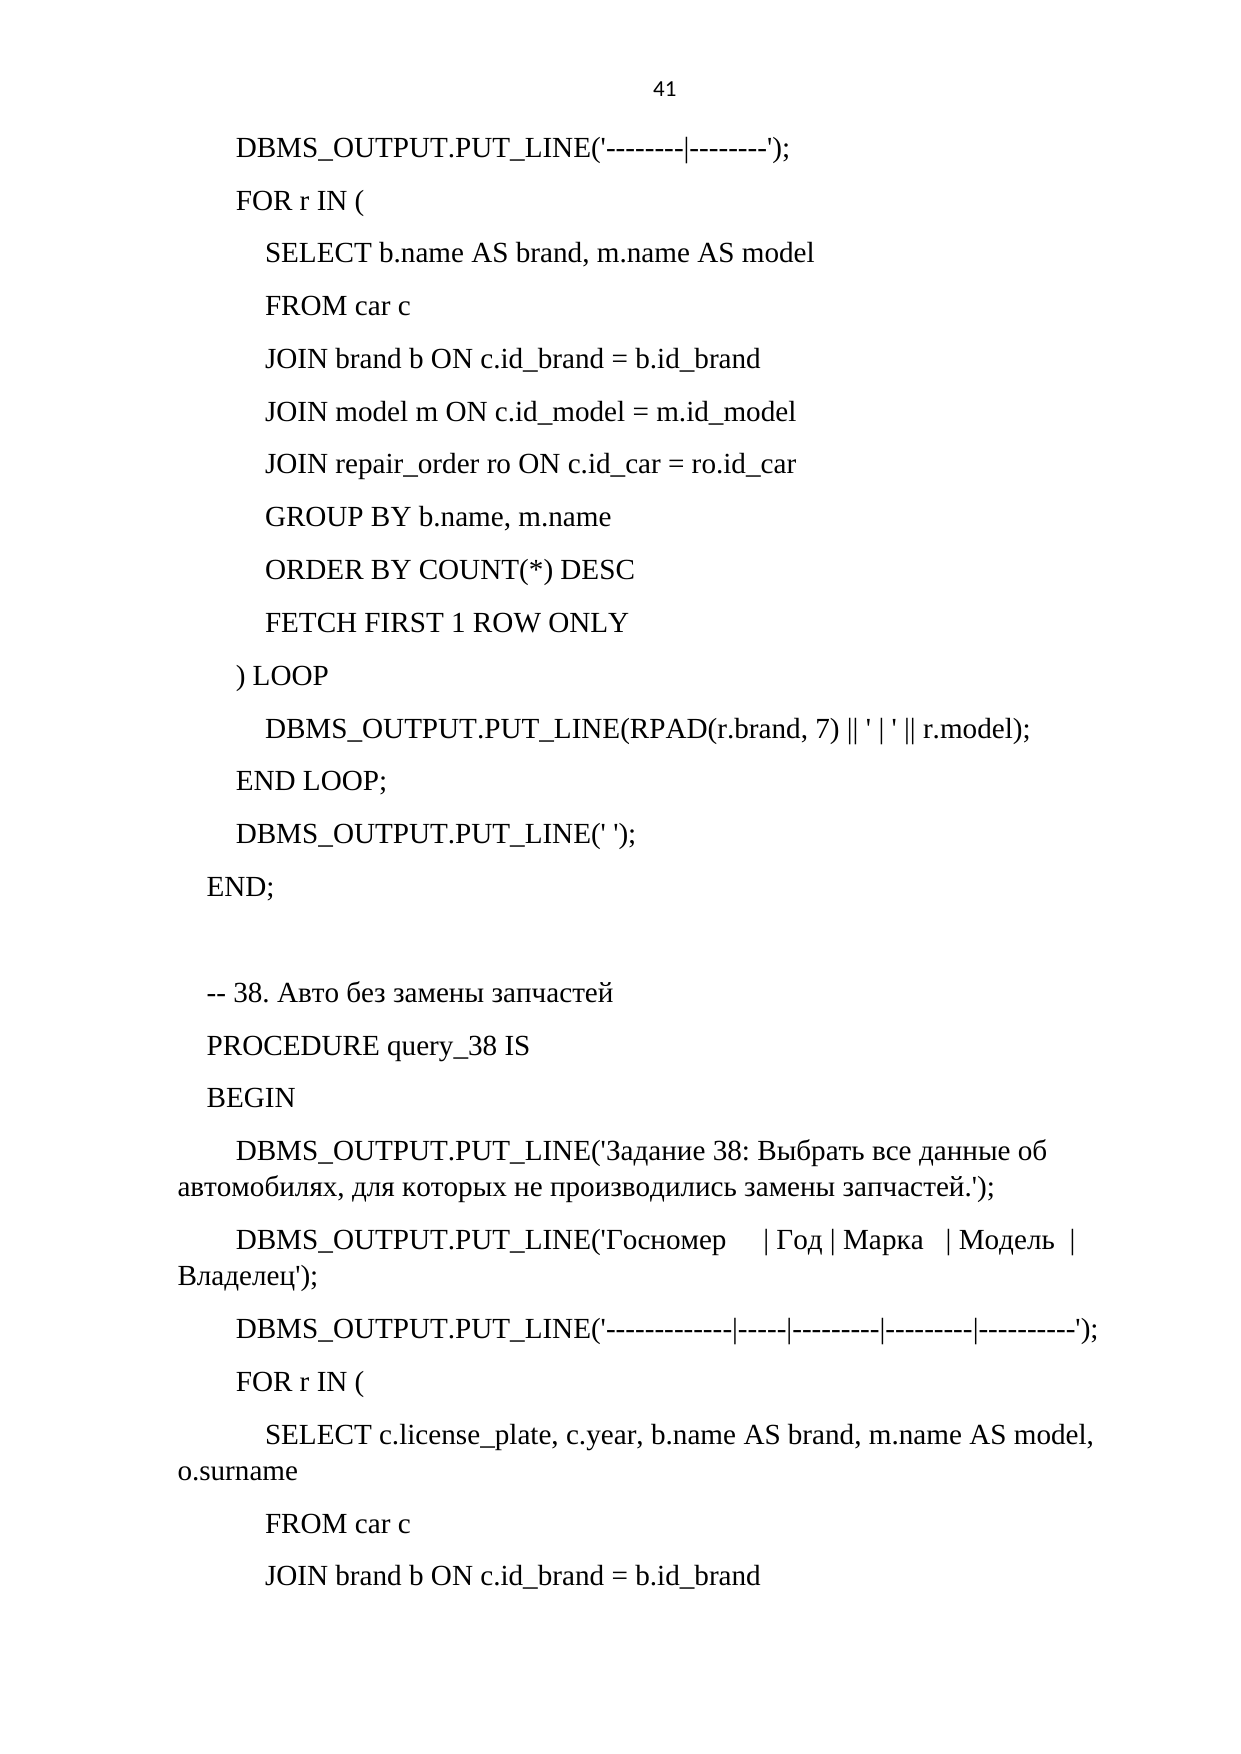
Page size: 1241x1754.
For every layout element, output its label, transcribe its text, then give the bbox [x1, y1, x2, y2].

text END; [177, 869, 1152, 903]
text JOIN brand b ON c.id_brand = b.id_brand [177, 1558, 1152, 1592]
text DBMS_OUTPUT.PUT_LINE('-------------|-----|---------|---------|----------'); [177, 1311, 1152, 1345]
text FOR r IN ( [177, 1364, 1152, 1397]
text DBMS_OUTPUT.PUT_LINE('Задание 38: Выбрать все данные об автомобилях, для которых не производились замены запчастей.'); [177, 1133, 1152, 1203]
text ORDER BY COUNT(*) DESC [177, 552, 1152, 586]
text FROM car c [177, 288, 1152, 322]
text DBMS_OUTPUT.PUT_LINE('Госномер | Год | Марка | Модель | Владелец'); [177, 1222, 1152, 1292]
text BEGIN [177, 1080, 1152, 1114]
text DBMS_OUTPUT.PUT_LINE(RPAD(r.brand, 7) || ' | ' || r.model); [177, 711, 1152, 744]
text SELECT b.name AS brand, m.name AS model [177, 235, 1152, 269]
text DBMS_OUTPUT.PUT_LINE('--------|--------'); [177, 130, 1152, 163]
text JOIN model m ON c.id_model = m.id_model [177, 394, 1152, 427]
text FETCH FIRST 1 ROW ONLY [177, 605, 1152, 639]
text SELECT c.license_plate, c.year, b.name AS brand, m.name AS model, o.surname [177, 1417, 1152, 1486]
text ) LOOP [177, 658, 1152, 691]
text JOIN repair_order ro ON c.id_car = ro.id_car [177, 447, 1152, 480]
text END LOOP; [177, 763, 1152, 797]
text FOR r IN ( [177, 183, 1152, 216]
text GROUP BY b.name, m.name [177, 499, 1152, 533]
text -- 38. Авто без замены запчастей [177, 975, 1152, 1008]
text JOIN brand b ON c.id_brand = b.id_brand [177, 341, 1152, 374]
text DBMS_OUTPUT.PUT_LINE(' '); [177, 816, 1152, 850]
text FROM car c [177, 1506, 1152, 1539]
text PROCEDURE query_38 IS [177, 1028, 1152, 1061]
